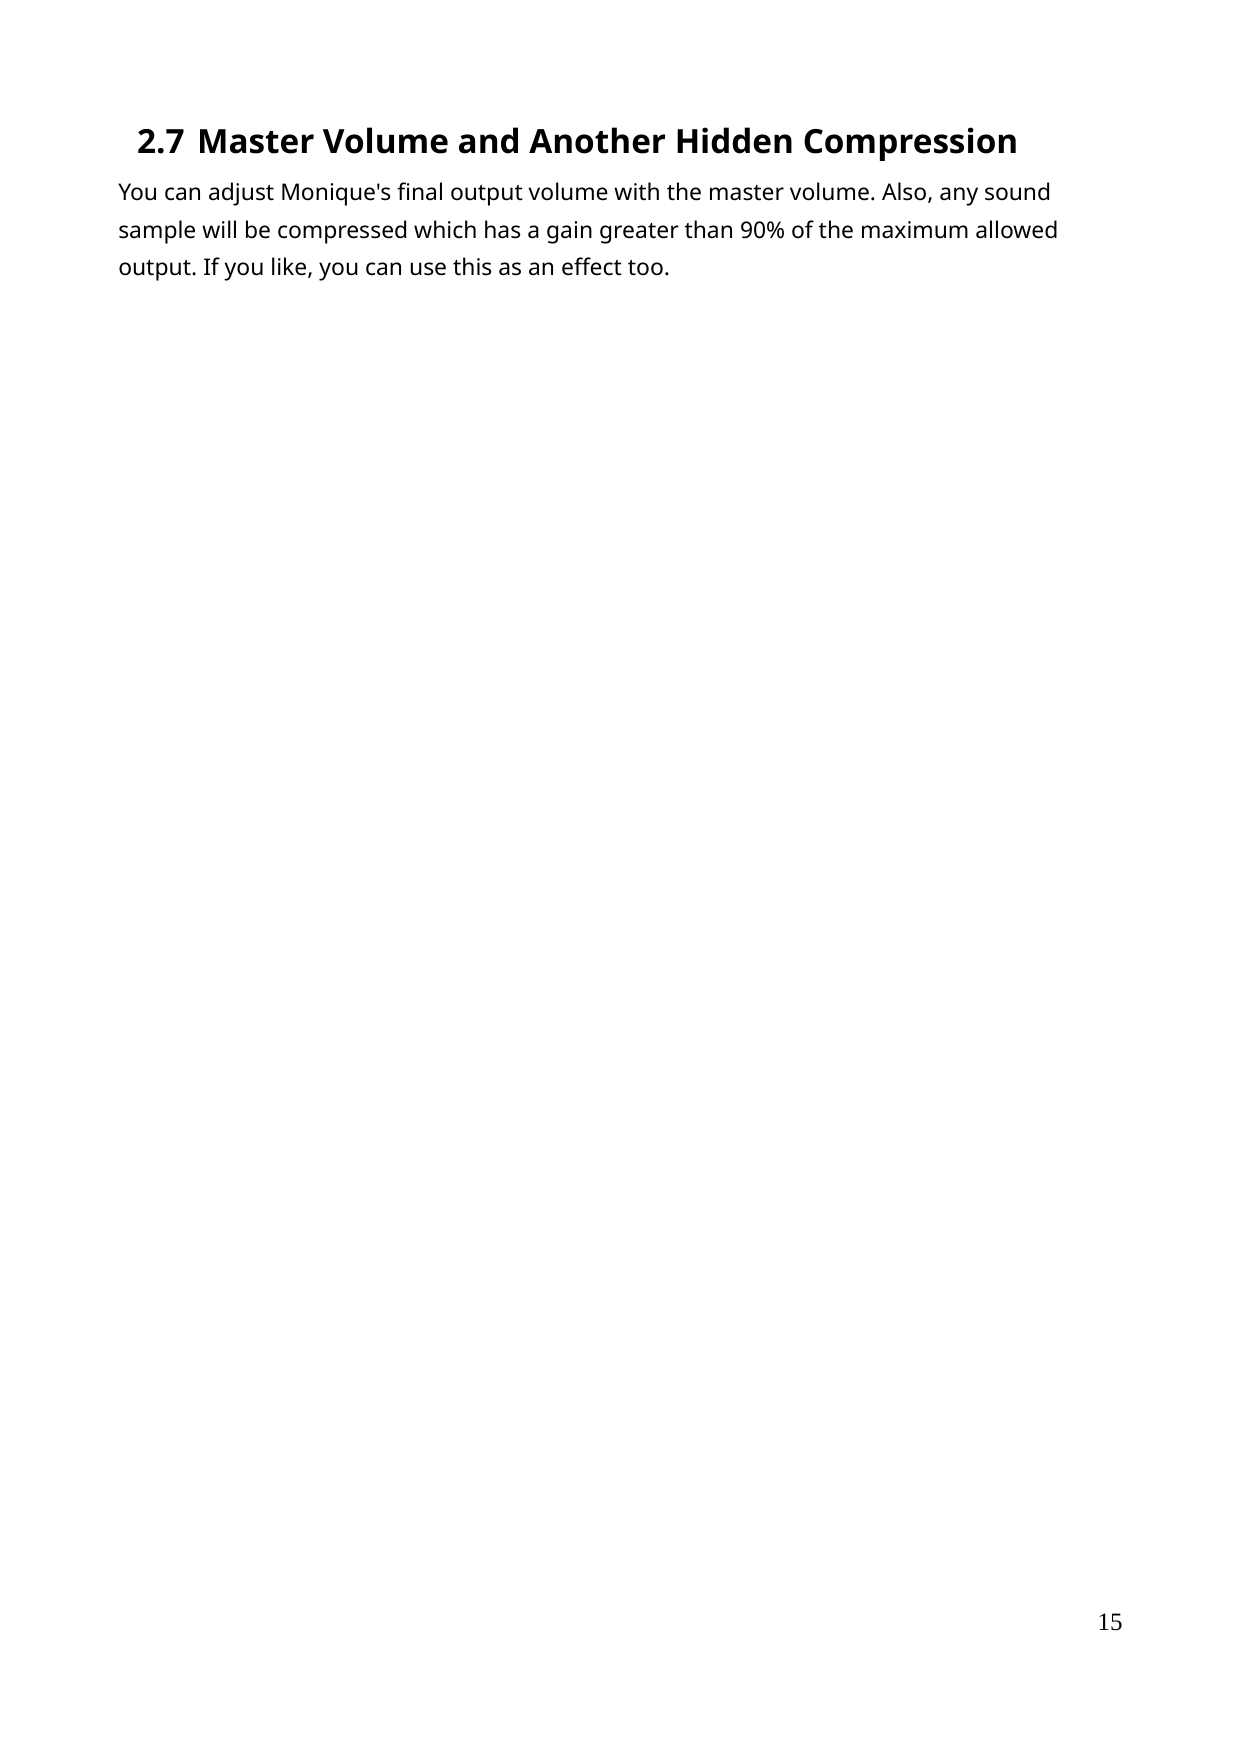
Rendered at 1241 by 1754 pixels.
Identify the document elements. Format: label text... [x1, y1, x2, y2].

subtitle Master Volume and Another Hidden Compression [137, 118, 1122, 163]
text You can adjust Monique's final output volume with the master volume. Also, any sound sample will be compressed which has a gain greater than 90% of the maximum allowed output. If you like, you can use this as an effect too. [118, 176, 1122, 282]
